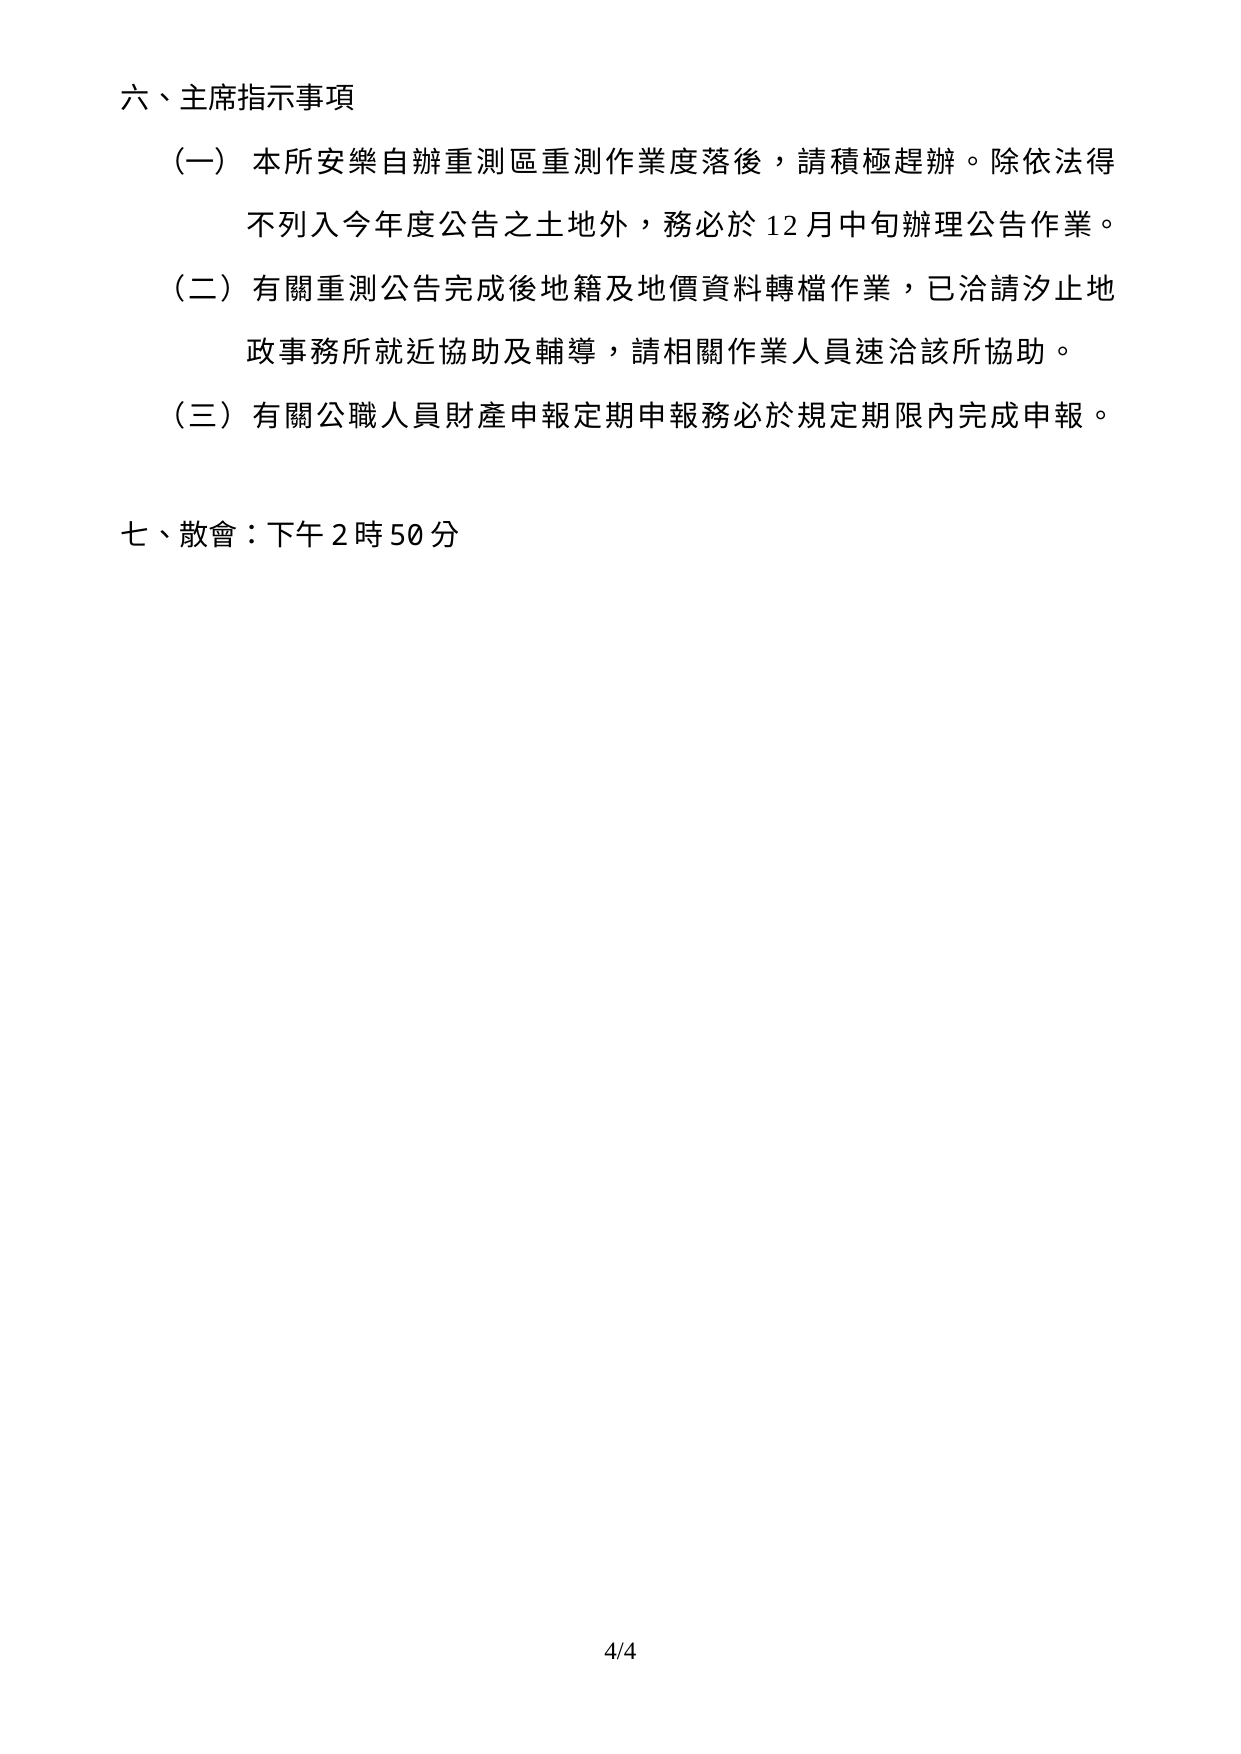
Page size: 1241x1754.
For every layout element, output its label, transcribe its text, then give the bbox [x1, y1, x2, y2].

list 有關重測公告完成後地籍及地價資料轉檔作業，已洽請汐止地政事務所就近協助及輔導，請相關作業人員速洽該所協助。 [156, 265, 1122, 371]
list 主席指示事項 [119, 75, 1122, 117]
list 有關公職人員財產申報定期申報務必於規定期限內完成申報。 [156, 392, 1122, 434]
list 本所安樂自辦重測區重測作業度落後，請積極趕辦。除依法得不列入今年度公告之土地外，務必於12月中旬辦理公告作業。 [156, 138, 1122, 244]
list 散會：下午2時50分 [119, 511, 1122, 554]
